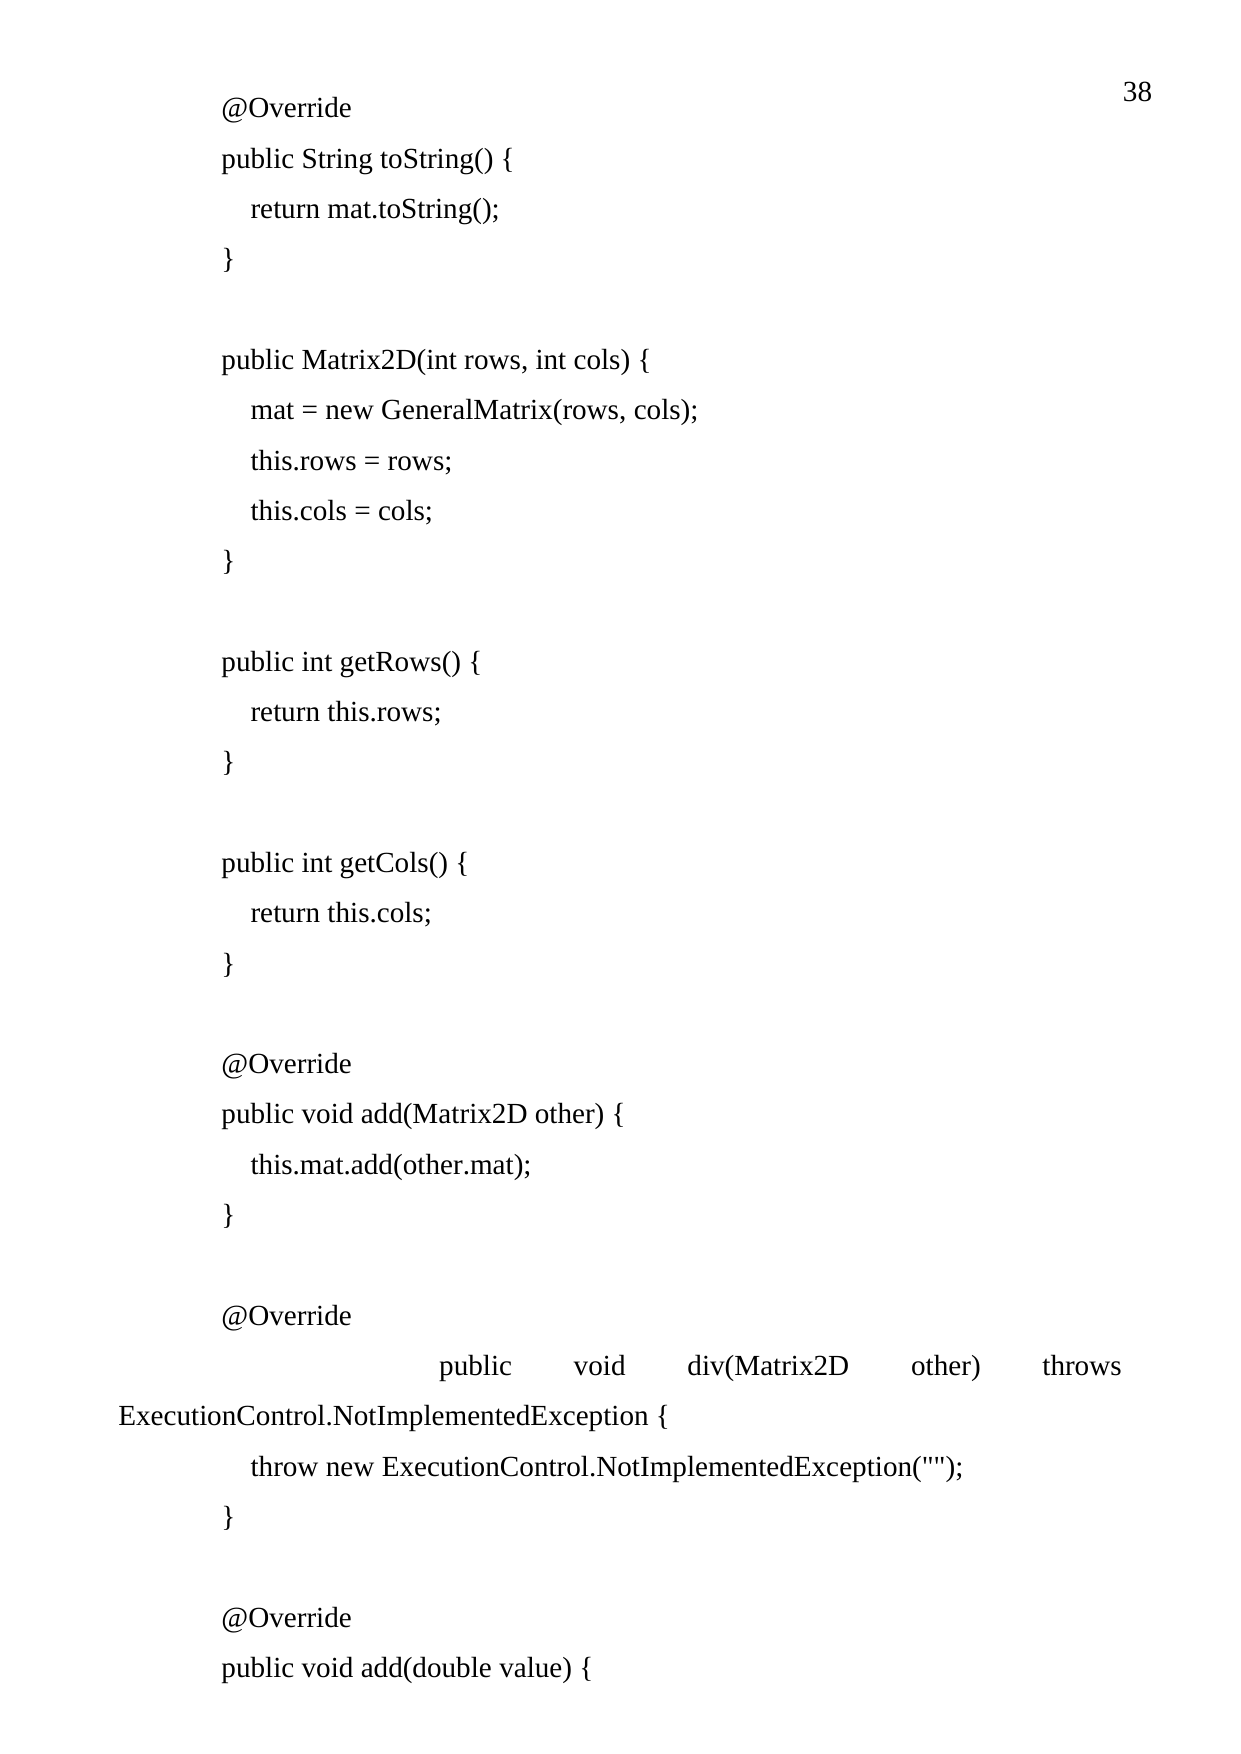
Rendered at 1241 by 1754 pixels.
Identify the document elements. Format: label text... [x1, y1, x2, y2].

text @Override [118, 90, 1122, 124]
text public void add(Matrix2D other) { [118, 1097, 1122, 1130]
text this.cols = cols; [118, 493, 1122, 526]
text @Override [118, 1298, 1122, 1331]
text mat = new GeneralMatrix(rows, cols); [118, 392, 1122, 426]
text public Matrix2D(int rows, int cols) { [118, 342, 1122, 376]
text this.rows = rows; [118, 443, 1122, 476]
text throw new ExecutionControl.NotImplementedException(""); [118, 1449, 1122, 1482]
text } [118, 946, 1122, 979]
text } [118, 1499, 1122, 1533]
text @Override [118, 1600, 1122, 1633]
text } [118, 543, 1122, 577]
text @Override [118, 1046, 1122, 1080]
text public void div(Matrix2D other) throws ExecutionControl.NotImplementedException { [118, 1348, 1122, 1432]
text public void add(double value) { [118, 1650, 1122, 1684]
text return this.rows; [118, 694, 1122, 728]
text public int getRows() { [118, 644, 1122, 677]
text return mat.toString(); [118, 191, 1122, 224]
text } [118, 241, 1122, 275]
text } [118, 744, 1122, 778]
text this.mat.add(other.mat); [118, 1147, 1122, 1181]
text return this.cols; [118, 895, 1122, 929]
text public String toString() { [118, 141, 1122, 174]
text public int getCols() { [118, 845, 1122, 879]
text } [118, 1197, 1122, 1231]
